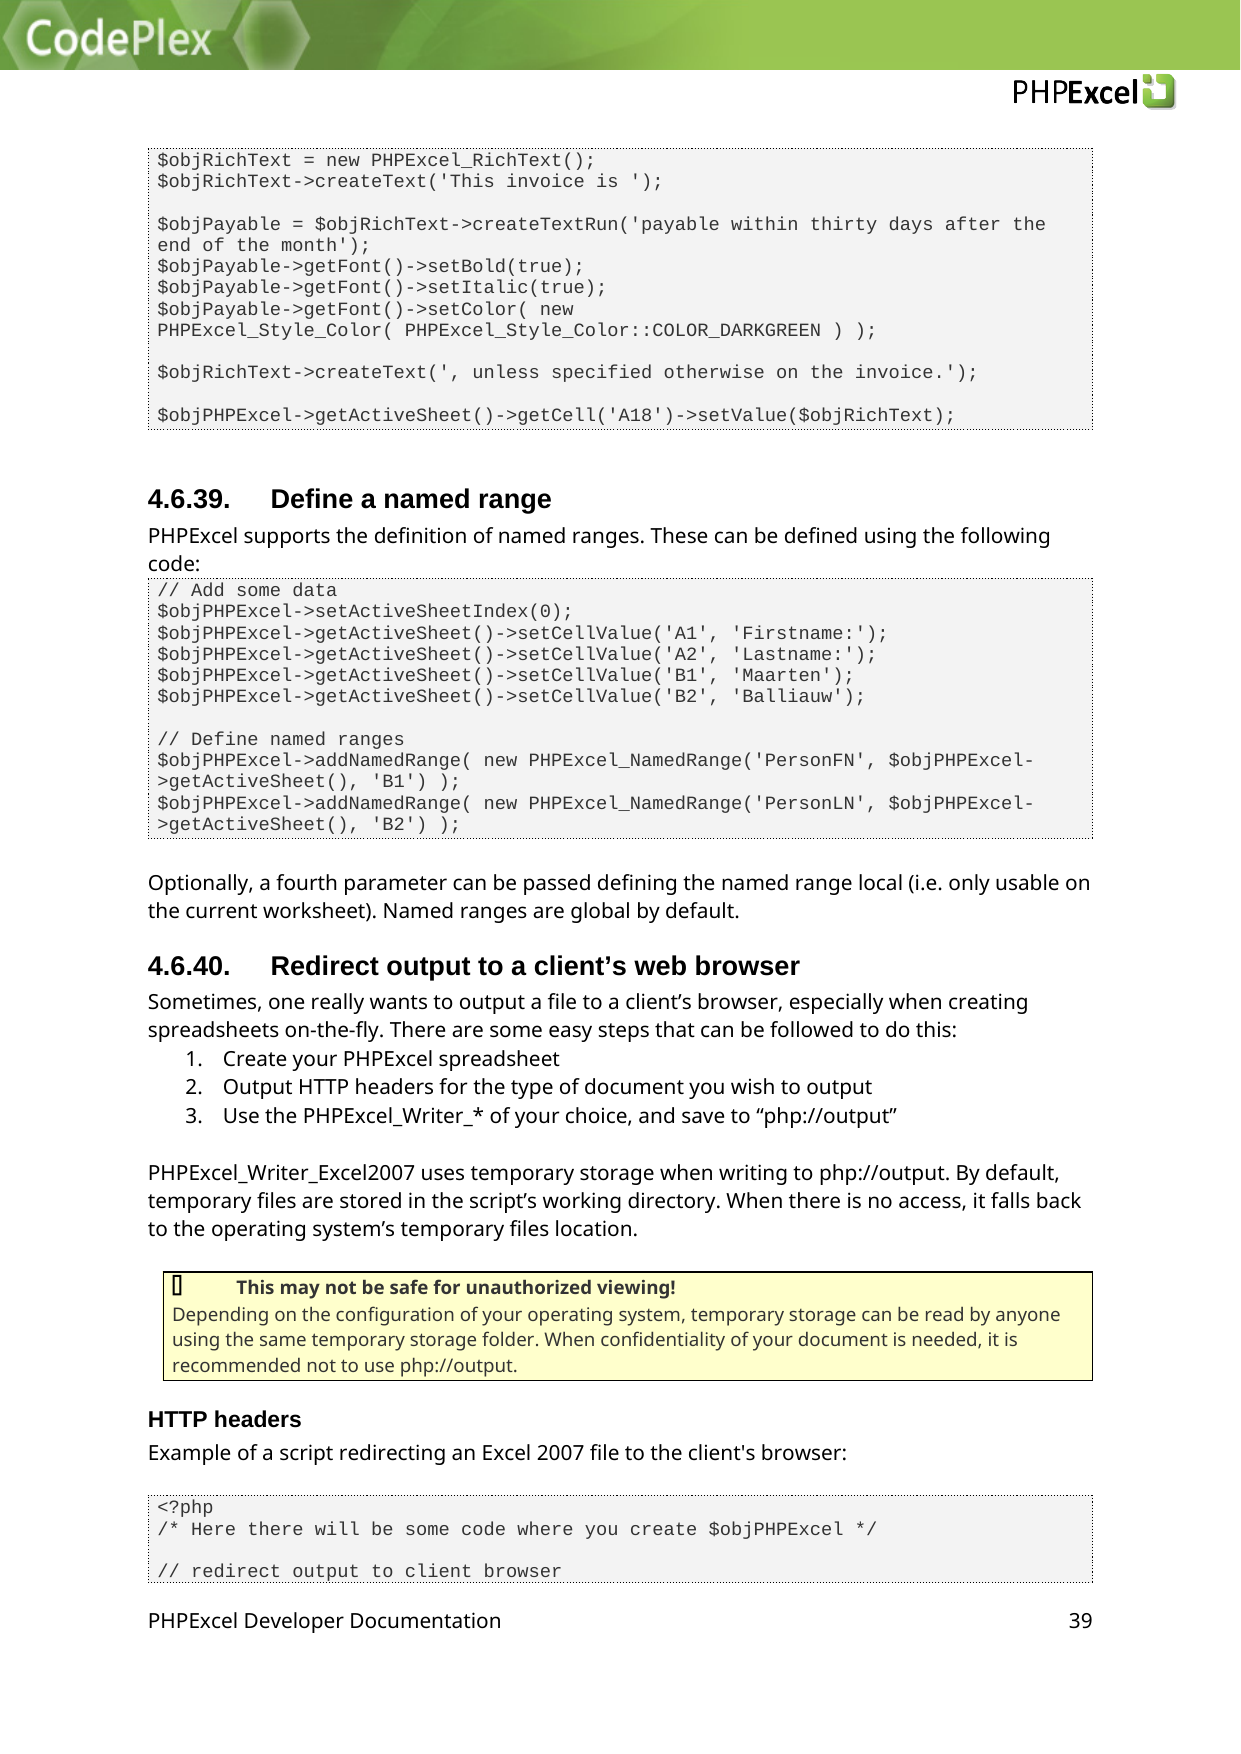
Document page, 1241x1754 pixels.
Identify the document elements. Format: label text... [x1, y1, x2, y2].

subtitle Redirect output to a client’s web browser [148, 949, 1093, 981]
text Optionally, a fourth parameter can be passed defining the named range local (i.e. only usable on the current worksheet). Named ranges are global by default. [148, 868, 1093, 924]
text $objPayable = $objRichText->createTextRun('payable within thirty days after the end of the month'); [148, 211, 1093, 254]
text $objPHPExcel->setActiveSheetIndex(0); [148, 599, 1093, 620]
text $objRichText->createText('This invoice is '); [148, 169, 1093, 190]
text $objPHPExcel->getActiveSheet()->setCellValue('A2', 'Lastname:'); [148, 642, 1093, 663]
text $objPHPExcel->getActiveSheet()->setCellValue('B2', 'Balliauw'); [148, 684, 1093, 705]
text // Define named ranges [148, 727, 1093, 748]
list Create your PHPExcel spreadsheet [185, 1044, 1093, 1072]
text $objPHPExcel->addNamedRange( new PHPExcel_NamedRange('PersonFN', $objPHPExcel->getActiveSheet(), 'B1') ); [148, 748, 1093, 790]
list Output HTTP headers for the type of document you wish to output [185, 1072, 1093, 1101]
text PHPExcel supports the definition of named ranges. These can be defined using the following code: [148, 521, 1093, 578]
text Sometimes, one really wants to output a file to a client’s browser, especially when creating spreadsheets on-the-fly. There are some easy steps that can be followed to do this: [148, 987, 1093, 1044]
text // redirect output to client browser [148, 1559, 1093, 1583]
text $objPayable->getFont()->setBold(true); [148, 254, 1093, 275]
text PHPExcel_Writer_Excel2007 uses temporary storage when writing to php://output. By default, temporary files are stored in the script’s working directory. When there is no access, it falls back to the operating system’s temporary files location. [148, 1158, 1093, 1243]
subtitle Define a named range [148, 483, 1093, 515]
list Use the PHPExcel_Writer_* of your choice, and save to “php://output” [185, 1101, 1093, 1129]
text $objRichText->createText(', unless specified otherwise on the invoice.'); $objPHPExcel->getActiveSheet()->getCell('A18')->setValue($objRichText); [148, 360, 1093, 430]
text /* Here there will be some code where you create $objPHPExcel */ [148, 1516, 1093, 1538]
list This may not be safe for unauthorized viewing! Depending on the configuration of your operating system, temporary storage can be read by anyone using the same temporary storage folder. When confidentiality of your document is needed, it is recommended not to use php://output. [164, 1273, 1092, 1380]
text Example of a script redirecting an Excel 2007 file to the client's browser: [148, 1438, 1093, 1467]
text // Add some data [148, 578, 1093, 599]
text $objPHPExcel->getActiveSheet()->setCellValue('A1', 'Firstname:'); [148, 620, 1093, 642]
subtitle HTTP headers [148, 1406, 1093, 1432]
text $objPayable->getFont()->setColor( new PHPExcel_Style_Color( PHPExcel_Style_Color::COLOR_DARKGREEN ) ); [148, 296, 1093, 339]
text $objPHPExcel->getActiveSheet()->setCellValue('B1', 'Maarten'); [148, 663, 1093, 684]
text $objPayable->getFont()->setItalic(true); [148, 275, 1093, 296]
text <?php [148, 1495, 1093, 1516]
text $objPHPExcel->addNamedRange( new PHPExcel_NamedRange('PersonLN', $objPHPExcel->getActiveSheet(), 'B2') ); [148, 790, 1093, 839]
text $objRichText = new PHPExcel_RichText(); [148, 148, 1093, 169]
